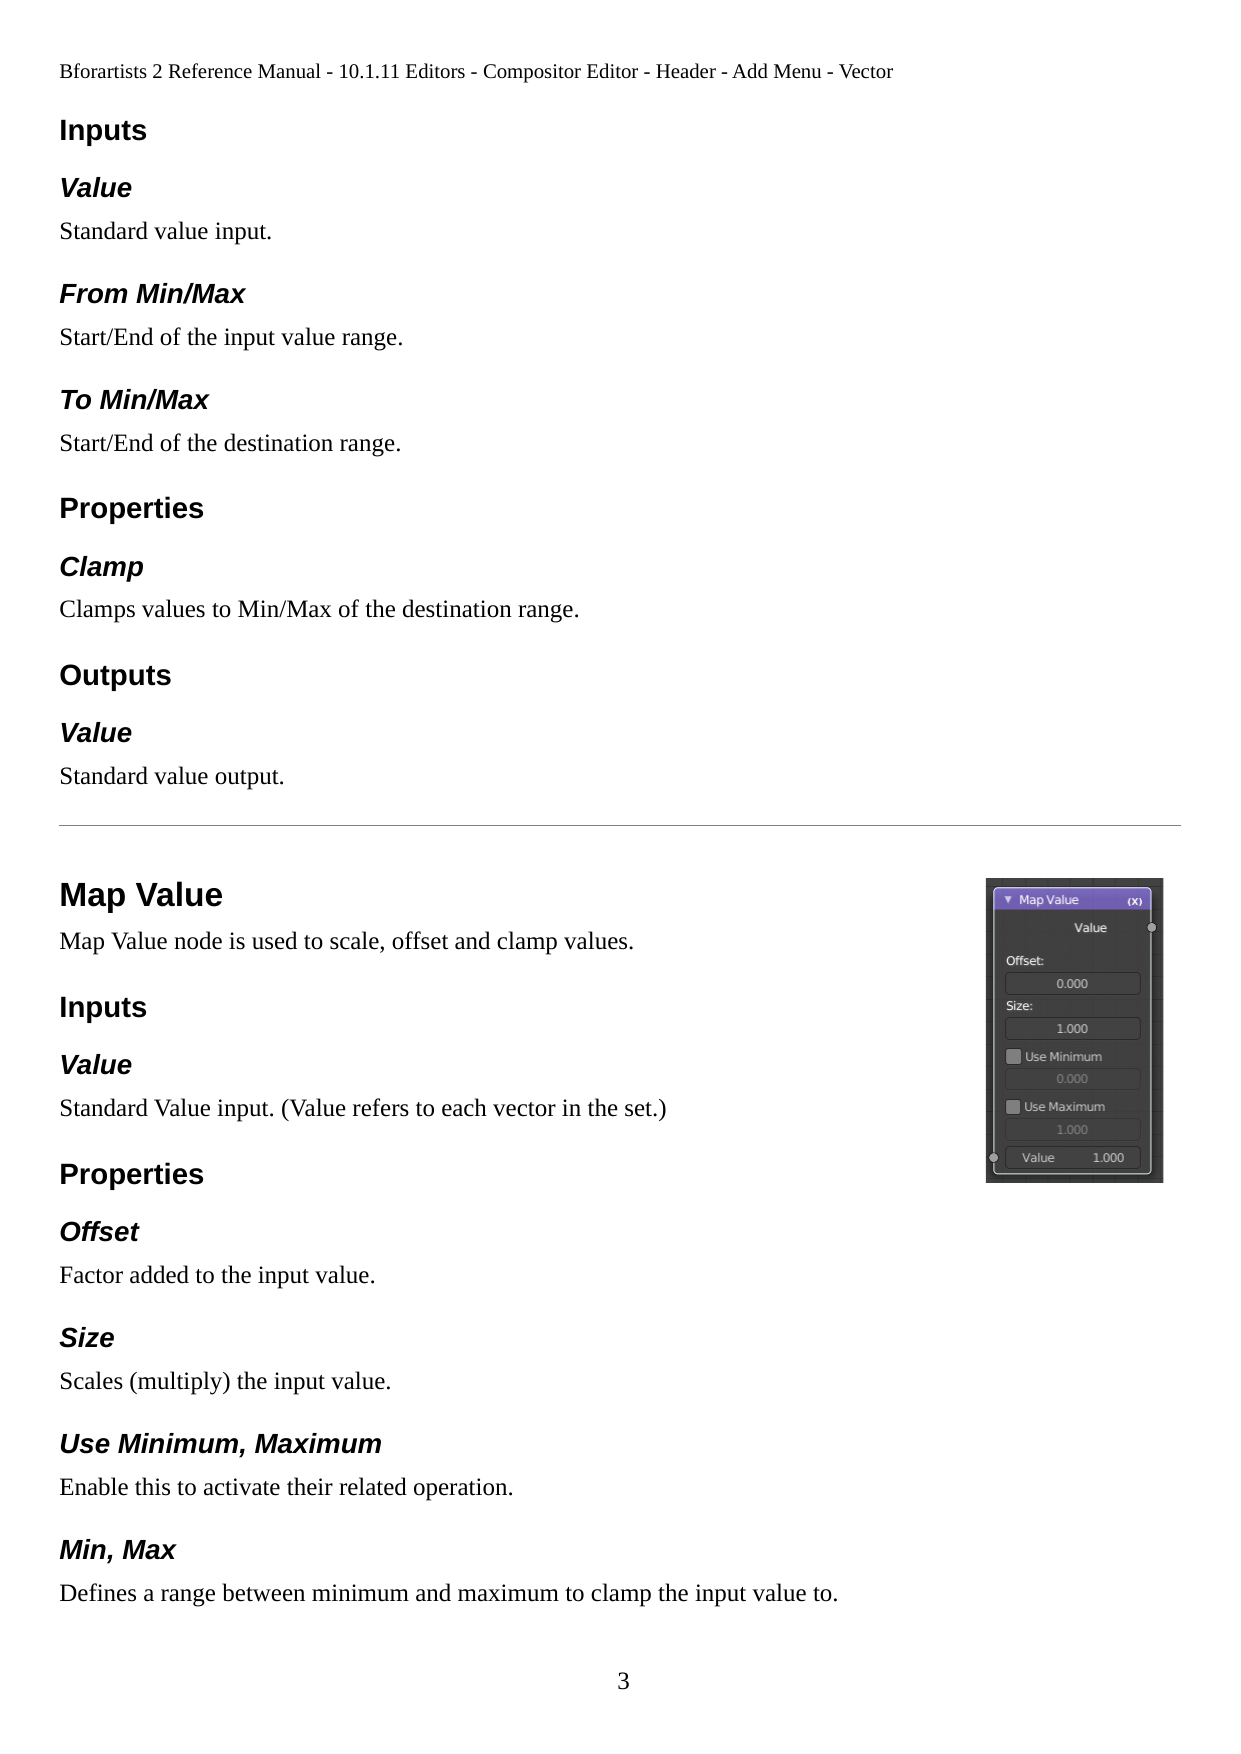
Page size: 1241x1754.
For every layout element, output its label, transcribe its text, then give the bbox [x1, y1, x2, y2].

subtitle Properties [59, 1157, 1181, 1191]
subtitle Clamp [59, 550, 1181, 582]
text Scales (multiply) the input value. [59, 1366, 1181, 1394]
subtitle Outputs [59, 658, 1181, 692]
text Standard Value input. (Value refers to each vector in the set.) [59, 1093, 985, 1122]
subtitle Inputs [59, 113, 1181, 146]
subtitle Inputs [59, 990, 985, 1024]
text Start/End of the destination range. [59, 428, 1181, 456]
subtitle Use Minimum, Maximum [59, 1427, 1181, 1459]
text Start/End of the input value range. [59, 322, 1181, 350]
subtitle Map Value [59, 875, 1181, 914]
subtitle Min, Max [59, 1533, 1181, 1565]
text Map Value node is used to scale, offset and clamp values. [59, 926, 985, 955]
text Clamps values to Min/Max of the destination range. [59, 594, 1181, 623]
picture [985, 878, 1164, 1183]
subtitle Value [59, 1049, 985, 1081]
subtitle [1164, 990, 1181, 1024]
text Enable this to activate their related operation. [59, 1472, 1181, 1501]
text Defines a range between minimum and maximum to clamp the input value to. [59, 1578, 1181, 1606]
subtitle To Min/Max [59, 383, 1181, 415]
subtitle Offset [59, 1216, 1181, 1247]
subtitle Size [59, 1321, 1181, 1353]
subtitle Value [59, 717, 1181, 749]
text Standard value output. [59, 761, 1181, 790]
subtitle Properties [59, 491, 1181, 525]
subtitle From Min/Max [59, 277, 1181, 309]
text Standard value input. [59, 216, 1181, 244]
text Factor added to the input value. [59, 1260, 1181, 1289]
subtitle [1164, 1049, 1181, 1081]
subtitle Value [59, 171, 1181, 203]
